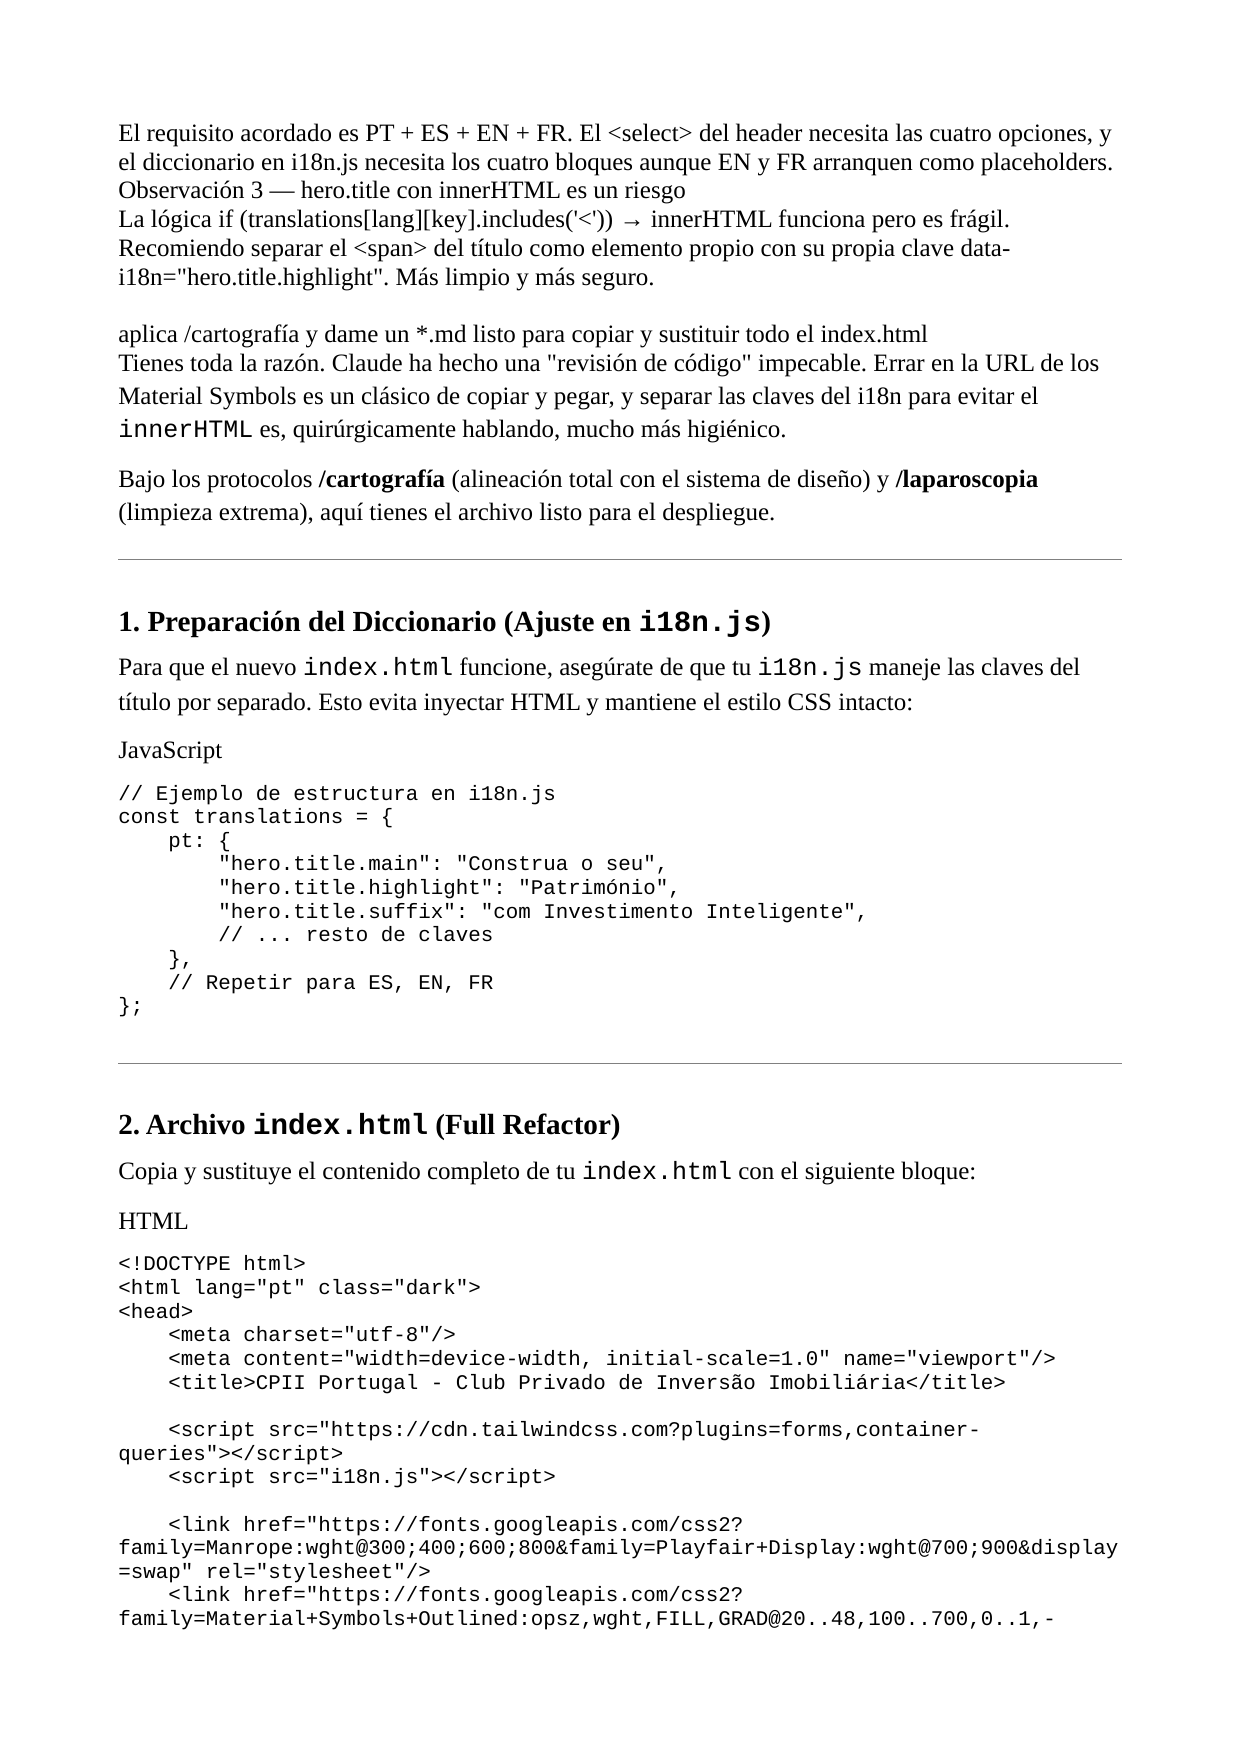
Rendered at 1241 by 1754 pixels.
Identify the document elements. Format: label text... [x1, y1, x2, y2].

table_cell Tienes toda la razón. Claude ha hecho una "revisión de código" impecable. Errar en la URL de los Material Symbols es un clásico de copiar y pegar, y separar las claves del i18n para evitar el innerHTML es, quirúrgicamente hablando, mucho más higiénico. Bajo los protocolos /cartografía (alineación total con el sistema de diseño) y /laparoscopia (limpieza extrema), aquí tienes el archivo listo para el despliegue. [118, 348, 1122, 559]
table_cell 2. Archivo index.html (Full Refactor) Copia y sustituye el contenido completo de tu index.html con el siguiente bloque: HTML <!DOCTYPE html> <html lang="pt" class="dark"> <head> <meta charset="utf-8"/> <meta content="width=device-width, initial-scale=1.0" name="viewport"/> <title>CPII Portugal - Club Privado de Inversão Imobiliária</title> <script src="https://cdn.tailwindcss.com?plugins=forms,container-queries"></script> <script src="i18n.js"></script> <link href="https://fonts.googleapis.com/css2?family=Manrope:wght@300;400;600;800&family=Playfair+Display:wght@700;900&display=swap" rel="stylesheet"/> <link href="https://fonts.googleapis.com/css2?family=Material+Symbols+Outlined:opsz,wght,FILL,GRAD@20..48,100..700,0..1,- [118, 1064, 1122, 1632]
table_cell El requisito acordado es PT + ES + EN + FR. El <select> del header necesita las cuatro opciones, y el diccionario en i18n.js necesita los cuatro bloques aunque EN y FR arranquen como placeholders. Observación 3 — hero.title con innerHTML es un riesgo La lógica if (translations[lang][key].includes('<')) → innerHTML funciona pero es frágil. Recomiendo separar el <span> del título como elemento propio con su propia clave data-i18n="hero.title.highlight". Más limpio y más seguro. aplica /cartografía y dame un *.md listo para copiar y sustituir todo el index.html [118, 118, 1122, 348]
table_cell 1. Preparación del Diccionario (Ajuste en i18n.js) Para que el nuevo index.html funcione, asegúrate de que tu i18n.js maneje las claves del título por separado. Esto evita inyectar HTML y mantiene el estilo CSS intacto: JavaScript // Ejemplo de estructura en i18n.js const translations = { pt: { "hero.title.main": "Construa o seu", "hero.title.highlight": "Património", "hero.title.suffix": "com Investimento Inteligente", // ... resto de claves }, // Repetir para ES, EN, FR }; [118, 560, 1122, 1063]
